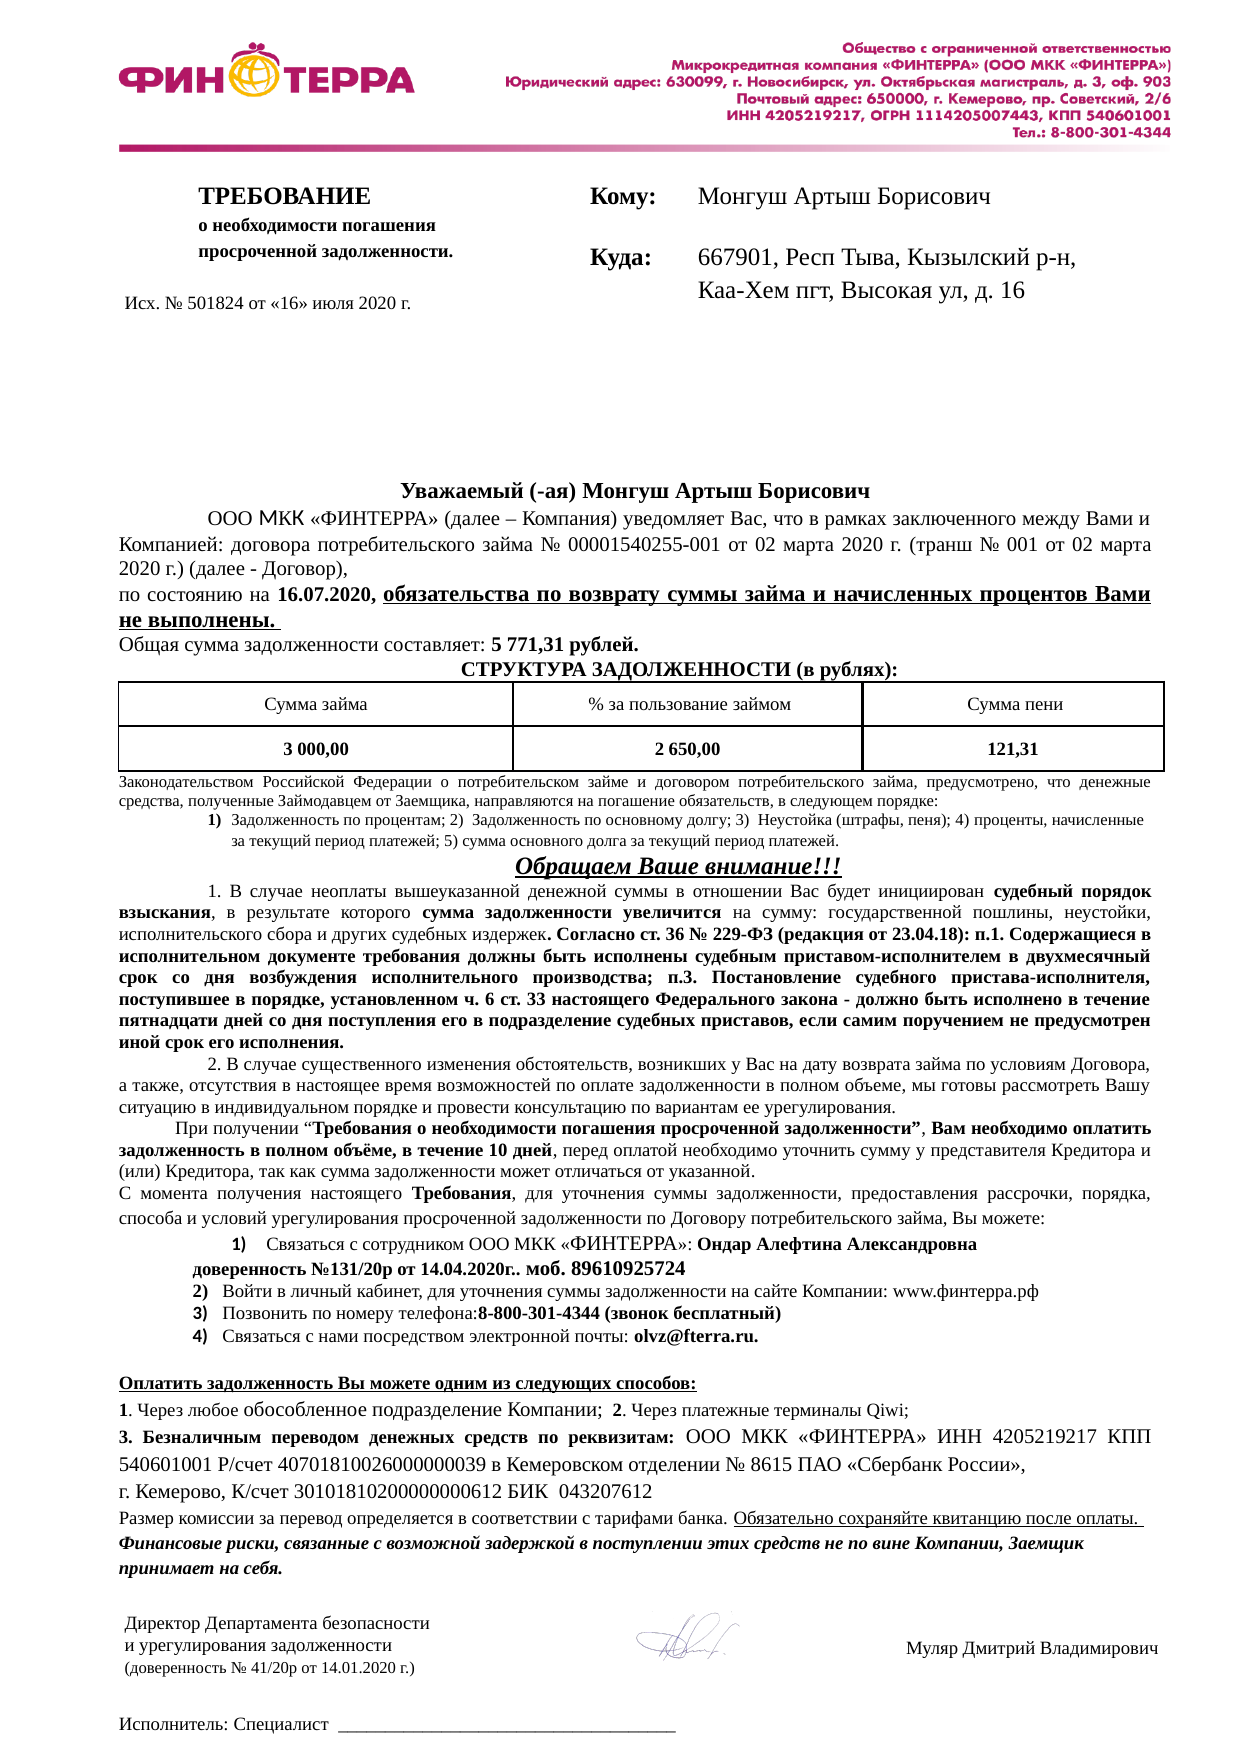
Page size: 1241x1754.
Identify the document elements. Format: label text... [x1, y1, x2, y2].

list Позвонить по номеру телефона:8-800-301-4344 (звонок бесплатный) [192, 1301, 1152, 1324]
text Общая сумма задолженности составляет: 5 771,31 рублей. [118, 632, 1152, 656]
text 1. В случае неоплаты вышеуказанной денежной суммы в отношении Вас будет инициирован судебный порядок взыскания, в результате которого сумма задолженности увеличится на сумму: государственной пошлины, неустойки, исполнительского сбора и других судебных издержек. Согласно ст. 36 № 229-ФЗ (редакция от 23.04.18): п.1. Содержащиеся в исполнительном документе требования должны быть исполнены судебным приставом-исполнителем в двухмесячный срок со дня возбуждения исполнительного производства; п.3. Постановление судебного пристава-исполнителя, поступившее в порядке, установленном ч. 6 ст. 33 настоящего Федерального закона - должно быть исполнено в течение пятнадцати дней со дня поступления его в подразделение судебных приставов, если самим поручением не предусмотрен иной срок его исполнения. [118, 880, 1152, 1052]
text Размер комиссии за перевод определяется в соответствии с тарифами банка. Обязательно сохраняйте квитанцию после оплаты. Финансовые риски, связанные с возможной задержкой в поступлении этих средств не по вине Компании, Заемщик принимает на себя. [118, 1507, 1152, 1578]
text 3. Безналичным переводом денежных средств по реквизитам: ООО МКК «ФИНТЕРРА» ИНН 4205219217 КПП 540601001 Р/счет 40701810026000000039 в Кемеровском отделении № 8615 ПАО «Сбербанк России», [118, 1424, 1152, 1476]
list Войти в личный кабинет, для уточнения суммы задолженности на сайте Компании: www.финтерра.рф [163, 1279, 1152, 1301]
table_header Монгуш Артыш Борисович [692, 175, 1116, 236]
table_header Кому: [584, 175, 692, 236]
text Уважаемый (-ая) Монгуш Артыш Борисович [118, 477, 1152, 503]
table_header Сумма пени [864, 683, 1163, 725]
text Обращаем Ваше внимание!!! [118, 851, 1152, 880]
text г. Кемерово, К/счет 30101810200000000612 БИК 043207612 [118, 1479, 1152, 1503]
text Оплатить задолженность Вы можете одним из следующих способов: [118, 1372, 1152, 1393]
table_cell Куда: [584, 236, 692, 398]
table_header Сумма займа [119, 683, 512, 725]
list Связаться с сотрудником ООО МКК «ФИНТЕРРА»: Ондар Алефтина Александровна [193, 1231, 1152, 1256]
table_header [1116, 175, 1169, 398]
list Задолженность по процентам; 2) Задолженность по основному долгу; 3) Неустойка (штрафы, пеня); 4) проценты, начисленные за текущий период платежей; 5) сумма основного долга за текущий период платежей. [207, 810, 1152, 850]
list Связаться с нами посредством электронной почты: olvz@fterra.ru. [192, 1324, 1152, 1347]
text 1. Через любое обособленное подразделение Компании; 2. Через платежные терминалы Qiwi; [118, 1397, 1152, 1421]
text 2. В случае существенного изменения обстоятельств, возникших у Вас на дату возврата займа по условиям Договора, а также, отсутствия в настоящее время возможностей по оплате задолженности в полном объеме, мы готовы рассмотреть Вашу ситуацию в индивидуальном порядке и провести консультацию по вариантам ее урегулирования. [118, 1052, 1152, 1117]
text СТРУКТУРА ЗАДОЛЖЕННОСТИ (в рублях): [118, 656, 1152, 681]
table_cell 121,31 [864, 727, 1163, 769]
table_cell 667901, Респ Тыва, Кызылский р-н, Каа-Хем пгт, Высокая ул, д. 16 [692, 236, 1116, 398]
table_header % за пользование займом [514, 683, 861, 725]
table_header Муляр Дмитрий Владимирович [807, 1606, 1164, 1688]
picture [118, 42, 1171, 152]
text С момента получения настоящего Требования, для уточнения суммы задолженности, предоставления рассрочки, порядка, способа и условий урегулирования просроченной задолженности по Договору потребительского займа, Вы можете: [118, 1182, 1152, 1228]
text Законодательством Российской Федерации о потребительском займе и договором потребительского займа, предусмотрено, что денежные средства, полученные Займодавцем от Заемщика, направляются на погашение обязательств, в следующем порядке: [118, 772, 1152, 810]
text Исполнитель: Специалист ____________________________________ [118, 1713, 1152, 1735]
table_cell 3 000,00 [119, 727, 512, 769]
text доверенность №131/20р от 14.04.2020г.. моб. 89610925724 [192, 1256, 1152, 1279]
text ООО МКК «ФИНТЕРРА» (далее – Компания) уведомляет Вас, что в рамках заключенного между Вами и Компанией: договора потребительского займа № 00001540255-001 от 02 марта 2020 г. (транш № 001 от 02 марта 2020 г.) (далее - Договор), [118, 503, 1152, 580]
table_cell 2 650,00 [514, 727, 861, 769]
picture [635, 1611, 742, 1662]
text При получении “Требования о необходимости погашения просроченной задолженности”, Вам необходимо оплатить задолженность в полном объёме, в течение 10 дней, перед оплатой необходимо уточнить сумму у представителя Кредитора и (или) Кредитора, так как сумма задолженности может отличаться от указанной. [118, 1117, 1152, 1182]
table_header Директор Департамента безопасности и урегулирования задолженности (доверенность № 41/20р от 14.01.2020 г.) [119, 1606, 570, 1688]
text по состоянию на 16.07.2020, обязательства по возврату суммы займа и начисленных процентов Вами не выполнены. [118, 580, 1152, 632]
table_header [570, 1606, 807, 1688]
table_header ТРЕБОВАНИЕ о необходимости погашения просроченной задолженности. Исх. № 501824 от «16» июля 2020 г. [119, 175, 584, 398]
